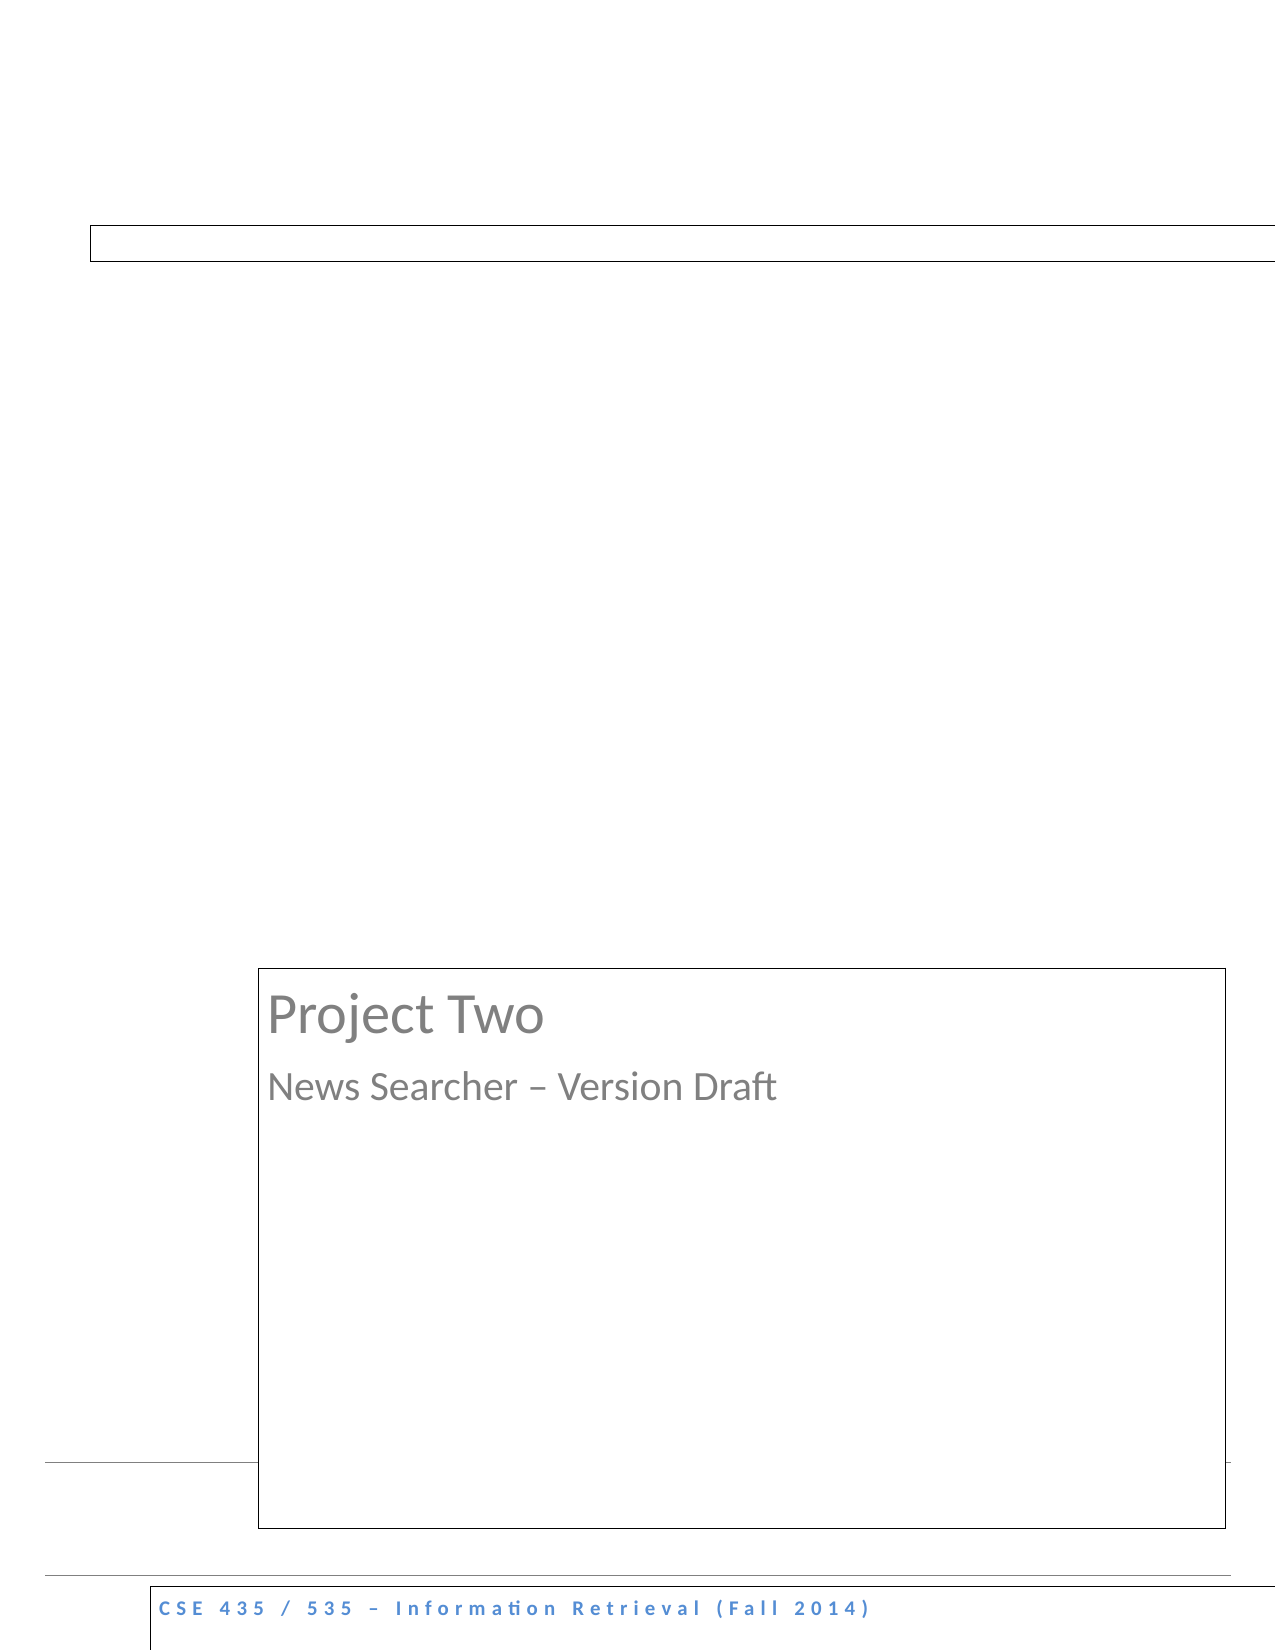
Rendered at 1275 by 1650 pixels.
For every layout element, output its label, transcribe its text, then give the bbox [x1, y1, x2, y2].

text 08 [250, 177, 270, 199]
text CSE 435 / 535 – Information Retrieval (Fall 2014) [159, 1595, 1266, 1621]
text News Searcher – Version Draft [267, 1060, 1217, 1111]
text 08 [151, 1587, 1275, 1650]
text 08 [198, 177, 225, 225]
text 08 [187, 150, 1087, 225]
text 08 [248, 204, 272, 225]
text 08 [259, 969, 1225, 1528]
text Project Two [267, 976, 1217, 1048]
text 08 [91, 226, 1275, 261]
text Fall [187, 262, 1087, 301]
